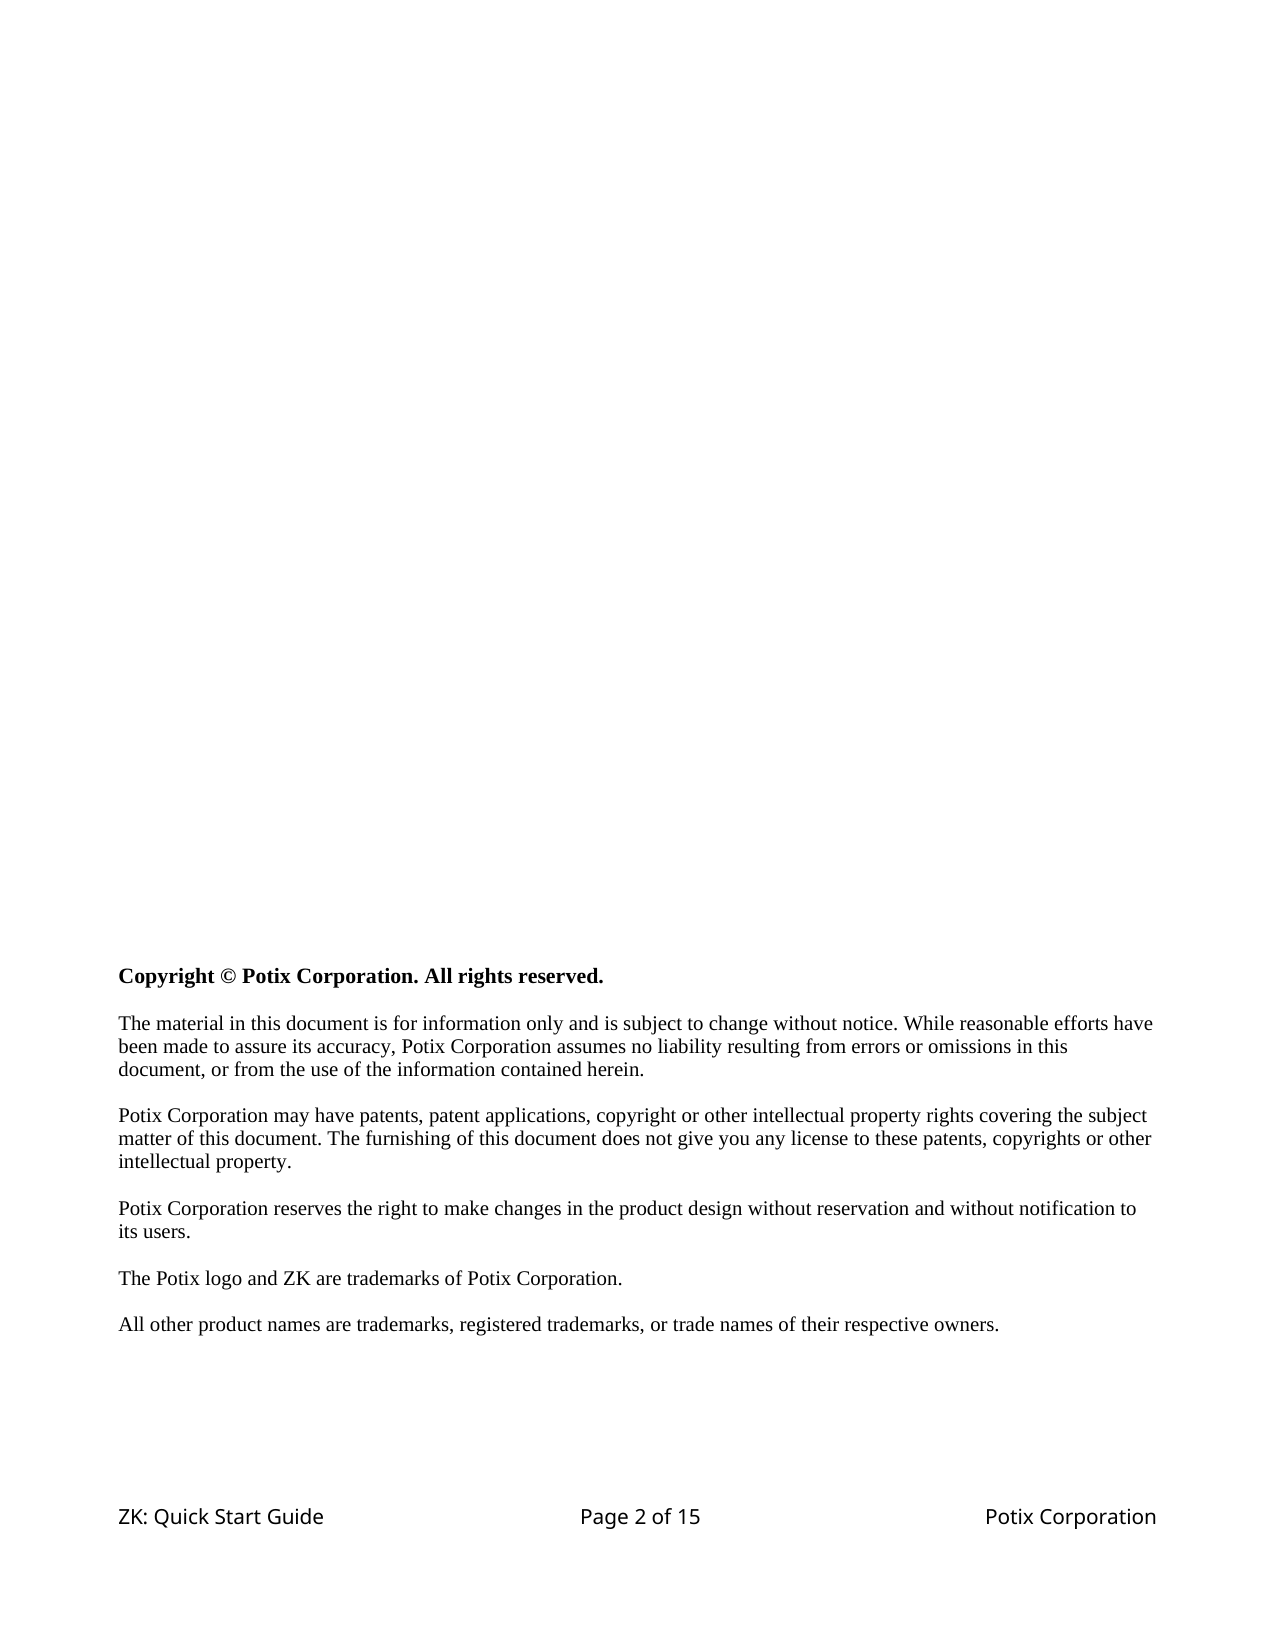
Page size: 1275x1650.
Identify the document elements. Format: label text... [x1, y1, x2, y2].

text All other product names are trademarks, registered trademarks, or trade names of their respective owners. [118, 1313, 1157, 1336]
text Copyright © Potix Corporation. All rights reserved. [118, 963, 1157, 988]
text The Potix logo and ZK are trademarks of Potix Corporation. [118, 1267, 1157, 1289]
text Potix Corporation may have patents, patent applications, copyright or other intellectual property rights covering the subject matter of this document. The furnishing of this document does not give you any license to these patents, copyrights or other intellectual property. [118, 1104, 1157, 1173]
text The material in this document is for information only and is subject to change without notice. While reasonable efforts have been made to assure its accuracy, Potix Corporation assumes no liability resulting from errors or omissions in this document, or from the use of the information contained herein. [118, 1011, 1157, 1081]
text Potix Corporation reserves the right to make changes in the product design without reservation and without notification to its users. [118, 1197, 1157, 1243]
